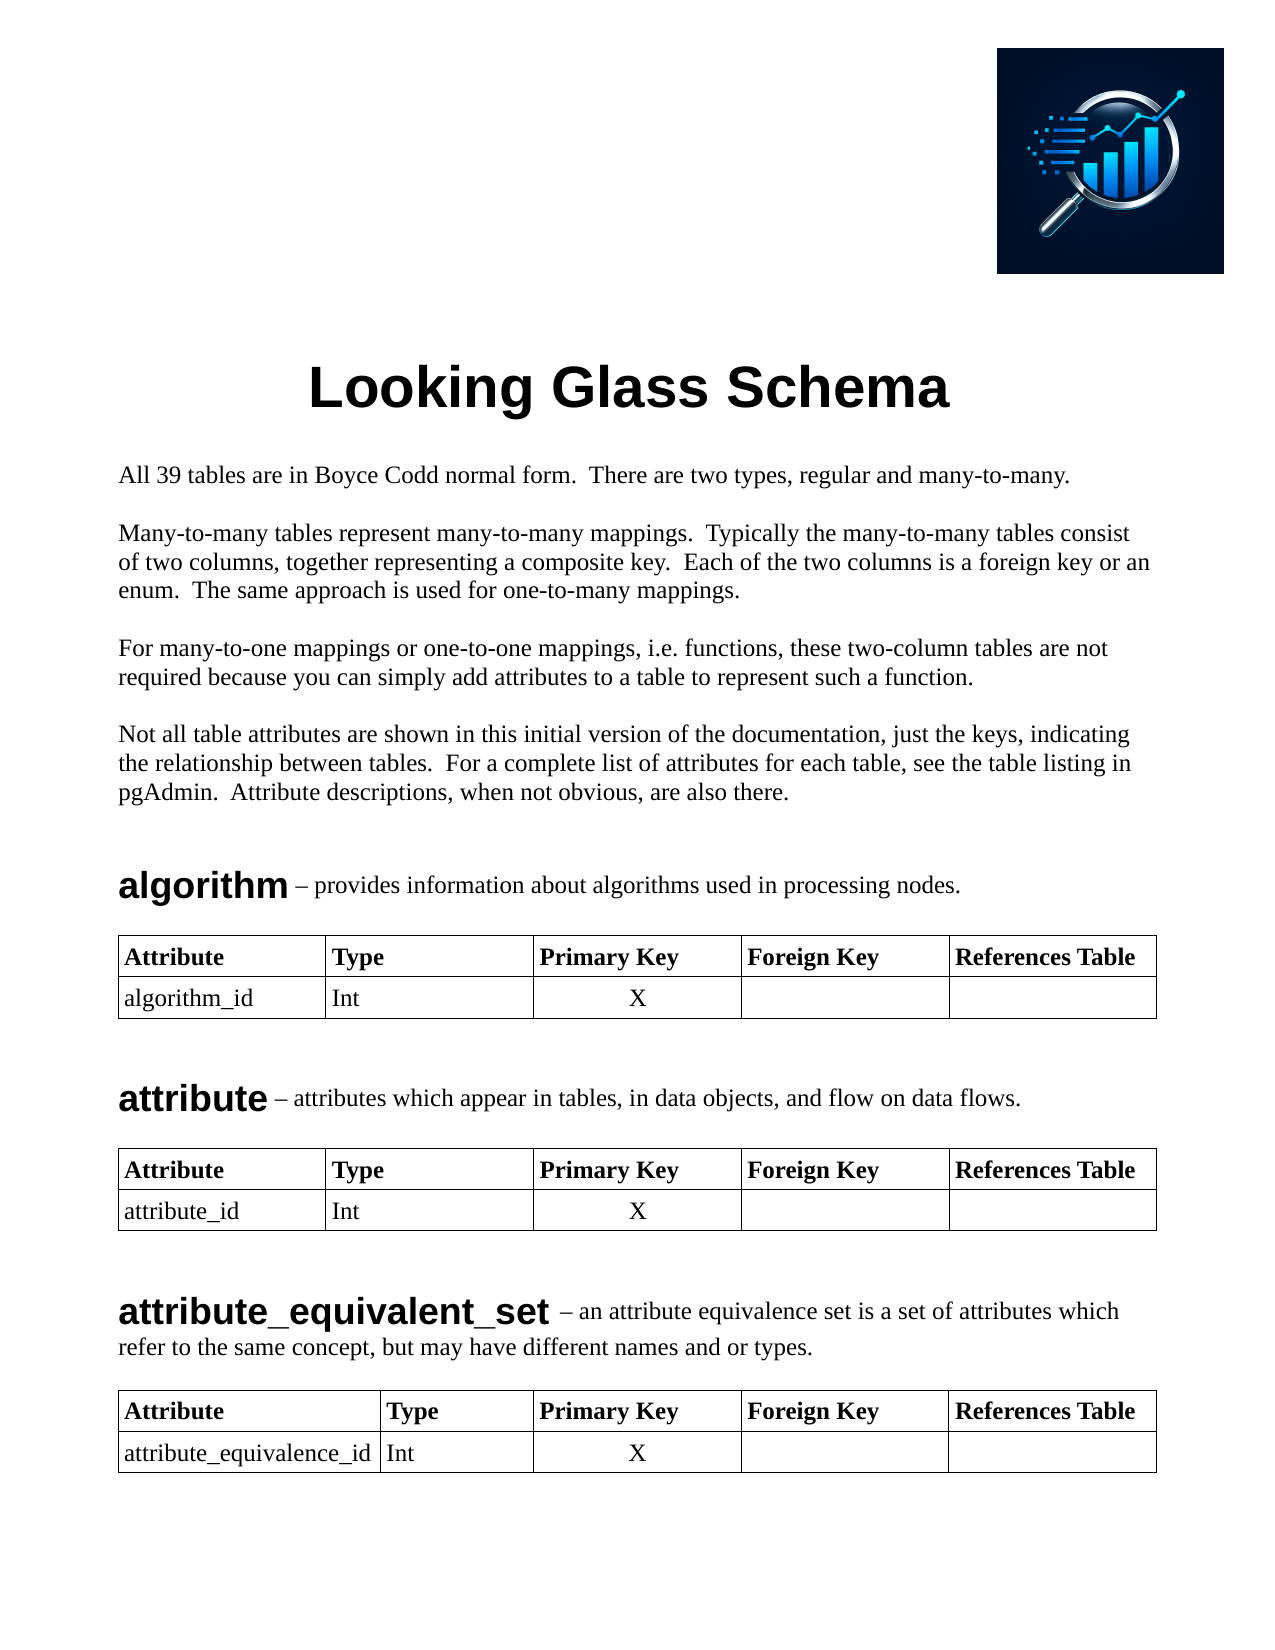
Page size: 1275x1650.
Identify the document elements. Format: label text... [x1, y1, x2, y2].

table_cell attribute_equivalence_id [119, 1432, 380, 1472]
table_cell [742, 1432, 948, 1472]
table_cell attribute_id [119, 1190, 325, 1230]
table_header Primary Key [534, 1149, 741, 1189]
subtitle algorithm [118, 863, 289, 906]
table_header References Table [950, 936, 1156, 976]
table_cell [949, 1432, 1156, 1472]
table_header Primary Key [534, 936, 741, 976]
text – provides information about algorithms used in processing nodes. [289, 863, 1157, 906]
table_cell Int [326, 977, 533, 1017]
table_header Foreign Key [742, 1149, 949, 1189]
table_cell algorithm_id [119, 977, 325, 1017]
text Many-to-many tables represent many-to-many mappings. Typically the many-to-many tables consist of two columns, together representing a composite key. Each of the two columns is a foreign key or an enum. The same approach is used for one-to-many mappings. [118, 518, 1157, 604]
table_header Type [381, 1391, 533, 1431]
picture [997, 48, 1224, 274]
table_header Type [326, 1149, 533, 1189]
table_cell X [534, 977, 741, 1017]
subtitle attribute [118, 1076, 268, 1119]
subtitle attribute_equivalent_set [118, 1289, 560, 1332]
table_cell [742, 1190, 949, 1230]
table_header Attribute [119, 1391, 380, 1431]
text – an attribute equivalence set is a set of attributes which refer to the same concept, but may have different names and or types. [118, 1289, 1157, 1361]
text All 39 tables are in Boyce Codd normal form. There are two types, regular and many-to-many. [118, 461, 1157, 489]
table_header References Table [950, 1149, 1156, 1189]
table_header Type [326, 936, 533, 976]
text – attributes which appear in tables, in data objects, and flow on data flows. [268, 1076, 1157, 1119]
table_cell Int [381, 1432, 533, 1472]
text For many-to-one mappings or one-to-one mappings, i.e. functions, these two-column tables are not required because you can simply add attributes to a table to represent such a function. [118, 633, 1157, 691]
table_cell X [534, 1432, 741, 1472]
table_cell [742, 977, 949, 1017]
table_header Primary Key [534, 1391, 741, 1431]
table_header References Table [949, 1391, 1156, 1431]
table_header Attribute [119, 936, 325, 976]
table_cell X [534, 1190, 741, 1230]
table_cell [950, 977, 1156, 1017]
table_header Attribute [119, 1149, 325, 1189]
text Not all table attributes are shown in this initial version of the documentation, just the keys, indicating the relationship between tables. For a complete list of attributes for each table, see the table listing in pgAdmin. Attribute descriptions, when not obvious, are also there. [118, 719, 1157, 806]
table_header Foreign Key [742, 936, 949, 976]
table_cell Int [326, 1190, 533, 1230]
title Looking Glass Schema [118, 352, 1157, 419]
table_header Foreign Key [742, 1391, 948, 1431]
table_cell [950, 1190, 1156, 1230]
